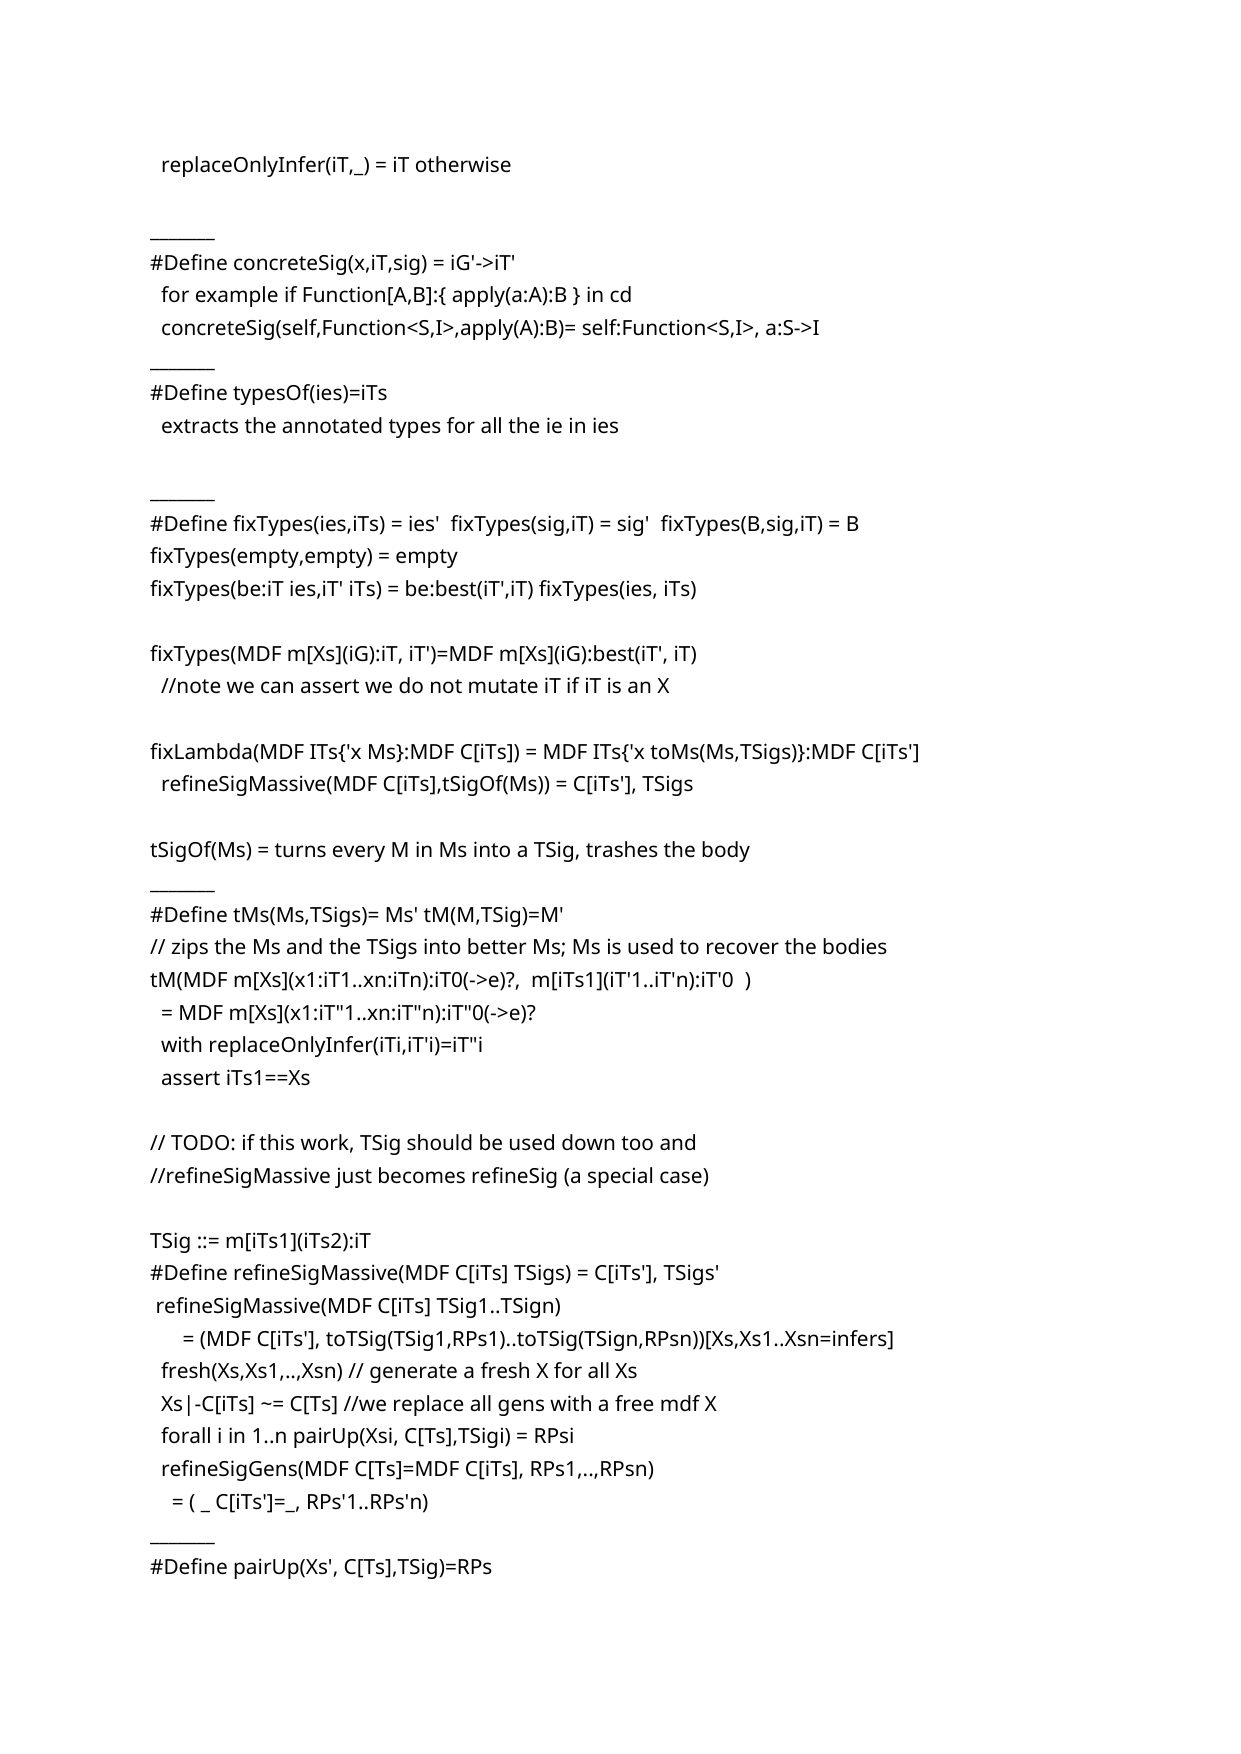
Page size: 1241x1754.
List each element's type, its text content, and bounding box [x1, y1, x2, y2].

text _______ [150, 867, 1090, 896]
text #Define pairUp(Xs', C[Ts],TSig)=RPs [150, 1552, 1090, 1580]
text //refineSigMassive just becomes refineSig (a special case) [150, 1161, 1090, 1189]
text #Define fixTypes(ies,iTs) = ies' fixTypes(sig,iT) = sig' fixTypes(B,sig,iT) = B [150, 509, 1090, 537]
text for example if Function[A,B]:{ apply(a:A):B } in cd [150, 280, 1090, 309]
text concreteSig(self,Function<S,I>,apply(A):B)= self:Function<S,I>, a:S->I [150, 313, 1090, 341]
text refineSigMassive(MDF C[iTs],tSigOf(Ms)) = C[iTs'], TSigs [150, 769, 1090, 798]
text tSigOf(Ms) = turns every M in Ms into a TSig, trashes the body [150, 835, 1090, 863]
text Xs|-C[iTs] ~= C[Ts] //we replace all gens with a free mdf X [150, 1389, 1090, 1417]
text // TODO: if this work, TSig should be used down too and [150, 1128, 1090, 1157]
text #Define refineSigMassive(MDF C[iTs] TSigs) = C[iTs'], TSigs' [150, 1258, 1090, 1287]
text _______ [150, 346, 1090, 374]
text replaceOnlyInfer(iT,_) = iT otherwise [150, 150, 1090, 178]
text #Define tMs(Ms,TSigs)= Ms' tM(M,TSig)=M' // zips the Ms and the TSigs into better Ms; Ms is used to recover the bodies [150, 900, 1090, 961]
text with replaceOnlyInfer(iTi,iT'i)=iT"i [150, 1030, 1090, 1059]
text = (MDF C[iTs'], toTSig(TSig1,RPs1)..toTSig(TSign,RPsn))[Xs,Xs1..Xsn=infers] [150, 1324, 1090, 1352]
text //note we can assert we do not mutate iT if iT is an X [150, 672, 1090, 700]
text refineSigGens(MDF C[Ts]=MDF C[iTs], RPs1,..,RPsn) [150, 1454, 1090, 1483]
text tM(MDF m[Xs](x1:iT1..xn:iTn):iT0(->e)?, m[iTs1](iT'1..iT'n):iT'0 ) [150, 965, 1090, 993]
text _______ [150, 476, 1090, 504]
text fixTypes(be:iT ies,iT' iTs) = be:best(iT',iT) fixTypes(ies, iTs) [150, 574, 1090, 602]
text forall i in 1..n pairUp(Xsi, C[Ts],TSigi) = RPsi [150, 1422, 1090, 1450]
text _______ [150, 1519, 1090, 1548]
text TSig ::= m[iTs1](iTs2):iT [150, 1226, 1090, 1254]
text _______ [150, 215, 1090, 244]
text #Define typesOf(ies)=iTs [150, 378, 1090, 407]
text fixLambda(MDF ITs{'x Ms}:MDF C[iTs]) = MDF ITs{'x toMs(Ms,TSigs)}:MDF C[iTs'] [150, 737, 1090, 765]
text assert iTs1==Xs [150, 1063, 1090, 1091]
text fixTypes(empty,empty) = empty [150, 541, 1090, 570]
text fixTypes(MDF m[Xs](iG):iT, iT')=MDF m[Xs](iG):best(iT', iT) [150, 639, 1090, 667]
text fresh(Xs,Xs1,..,Xsn) // generate a fresh X for all Xs [150, 1356, 1090, 1385]
text = MDF m[Xs](x1:iT"1..xn:iT"n):iT"0(->e)? [150, 998, 1090, 1026]
text refineSigMassive(MDF C[iTs] TSig1..TSign) [150, 1291, 1090, 1319]
text #Define concreteSig(x,iT,sig) = iG'->iT' [150, 248, 1090, 276]
text extracts the annotated types for all the ie in ies [150, 411, 1090, 439]
text = ( _ C[iTs']=_, RPs'1..RPs'n) [150, 1487, 1090, 1515]
